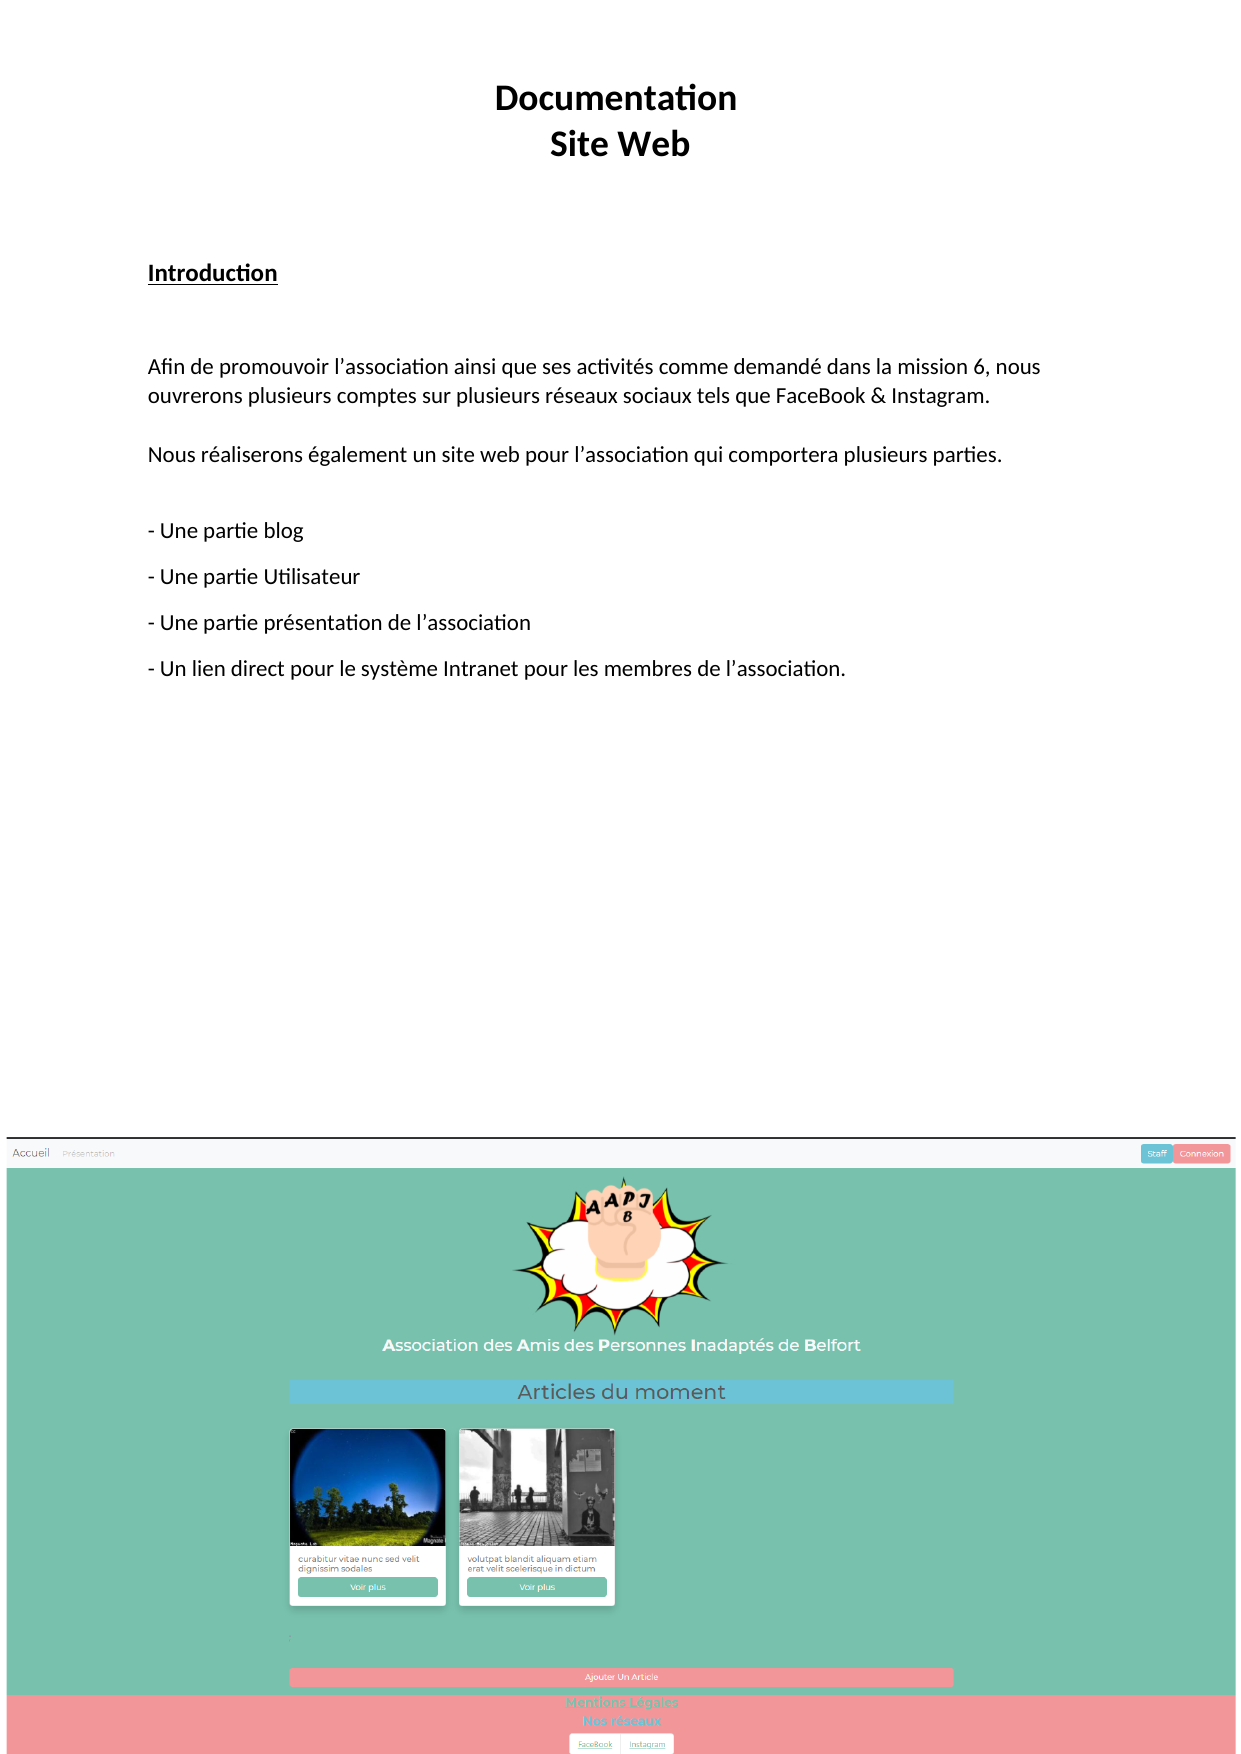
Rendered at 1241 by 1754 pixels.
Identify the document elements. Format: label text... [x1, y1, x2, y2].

text - Un lien direct pour le système Intranet pour les membres de l’association. [148, 654, 1093, 682]
text - Une partie présentation de l’association [148, 608, 1093, 636]
text Introduction [148, 257, 1093, 288]
text Afin de promouvoir l’association ainsi que ses activités comme demandé dans la mission 6, nous ouvrerons plusieurs comptes sur plusieurs réseaux sociaux tels que FaceBook & Instagram. Nous réaliserons également un site web pour l’association qui comportera plusieurs parties. [148, 352, 1093, 468]
text - Une partie blog [148, 486, 1093, 544]
text - Une partie Utilisateur [148, 562, 1093, 590]
